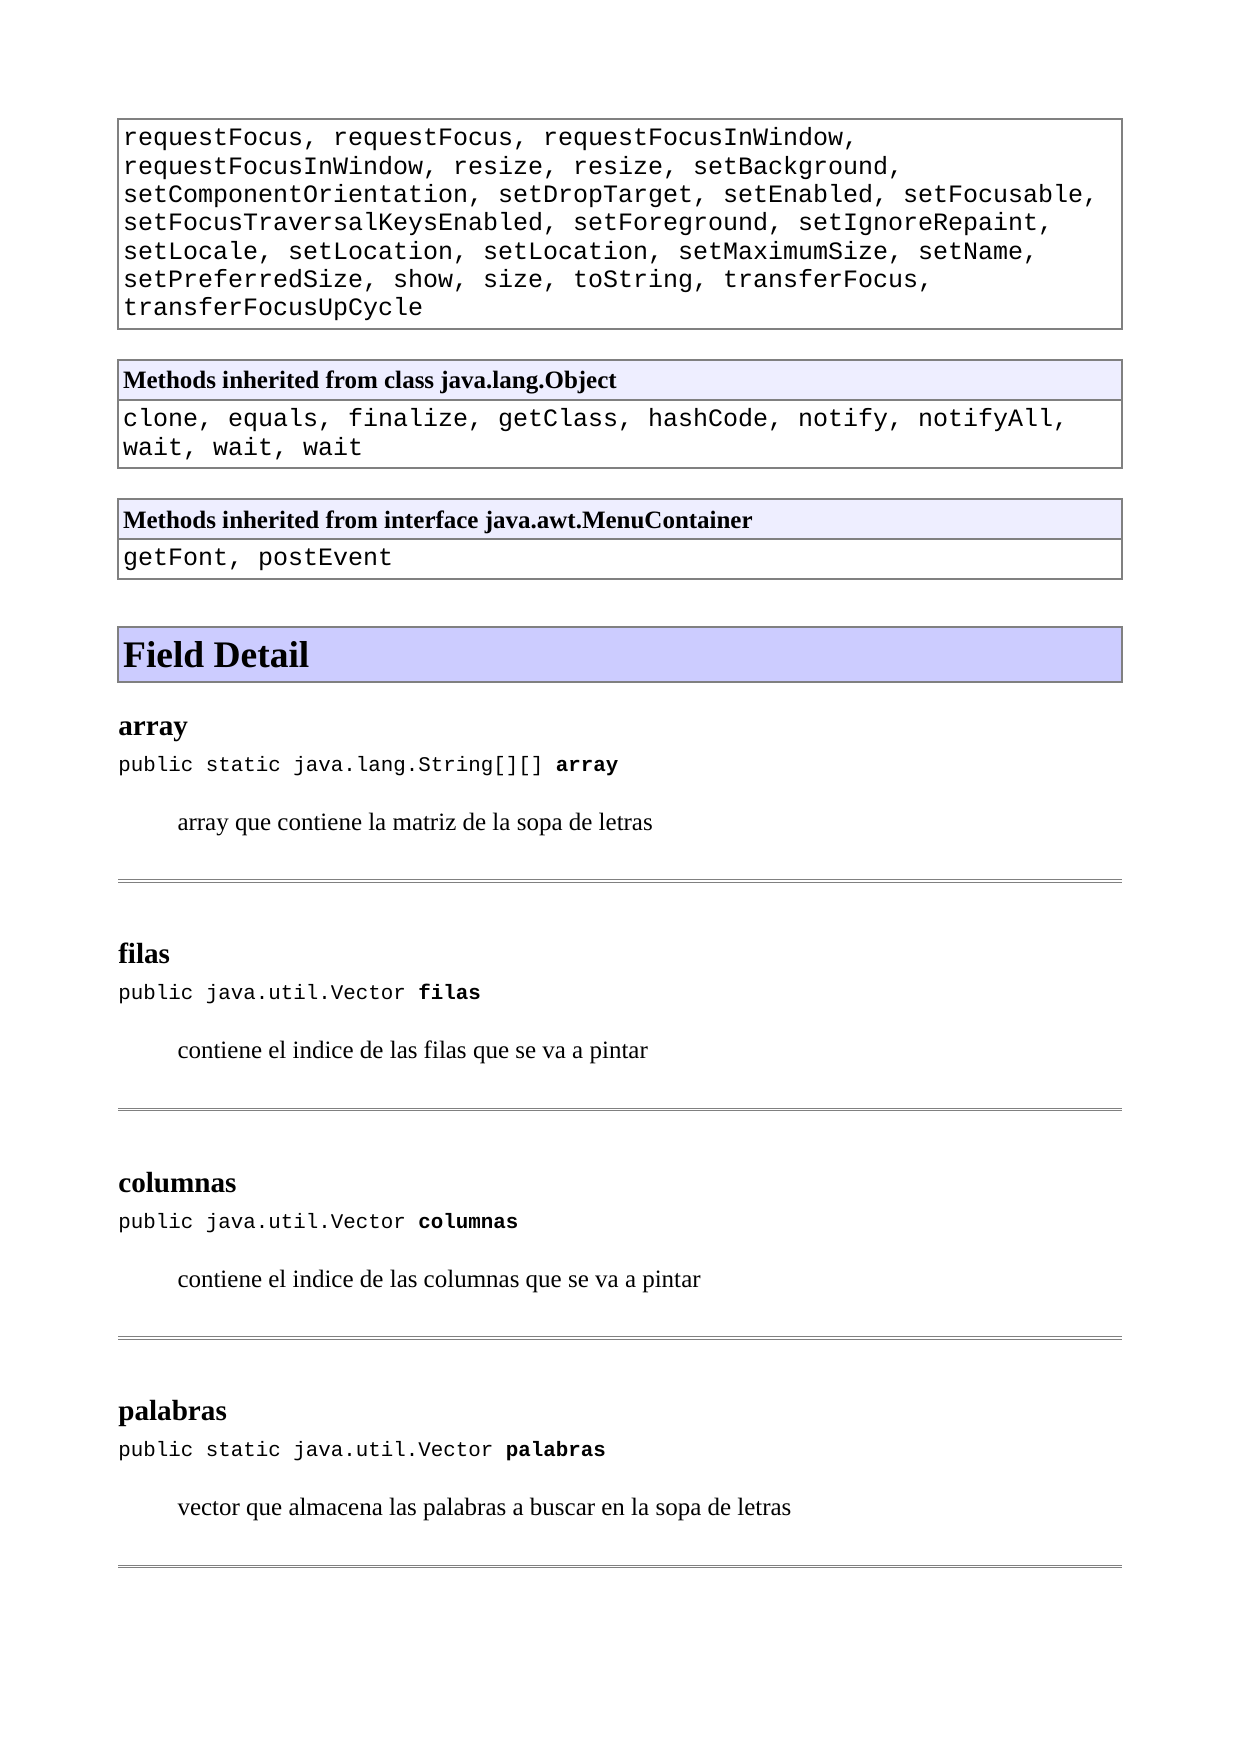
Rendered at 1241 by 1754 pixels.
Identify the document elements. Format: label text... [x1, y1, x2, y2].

subtitle columnas [118, 1165, 1122, 1198]
table_cell getFont, postEvent [119, 540, 1121, 578]
subtitle array [118, 708, 1122, 741]
list contiene el indice de las filas que se va a pintar [177, 1035, 1122, 1064]
list array que contiene la matriz de la sopa de letras [177, 807, 1122, 836]
table_cell clone, equals, finalize, getClass, hashCode, notify, notifyAll, wait, wait, wait [119, 401, 1121, 467]
list vector que almacena las palabras a buscar en la sopa de letras [177, 1492, 1122, 1521]
table_header Field Detail [119, 628, 1121, 681]
text public static java.util.Vector palabras [118, 1439, 1122, 1463]
subtitle palabras [118, 1393, 1122, 1427]
text public java.util.Vector columnas [118, 1211, 1122, 1234]
table_cell requestFocus, requestFocus, requestFocusInWindow, requestFocusInWindow, resize, resize, setBackground, setComponentOrientation, setDropTarget, setEnabled, setFocusable, setFocusTraversalKeysEnabled, setForeground, setIgnoreRepaint, setLocale, setLocation, setLocation, setMaximumSize, setName, setPreferredSize, show, size, toString, transferFocus, transferFocusUpCycle [119, 120, 1121, 328]
text public static java.lang.String[][] array [118, 754, 1122, 777]
list contiene el indice de las columnas que se va a pintar [177, 1264, 1122, 1293]
subtitle filas [118, 936, 1122, 970]
text public java.util.Vector filas [118, 982, 1122, 1006]
table_header Methods inherited from interface java.awt.MenuContainer [119, 500, 1121, 538]
table_header Methods inherited from class java.lang.Object [119, 361, 1121, 399]
